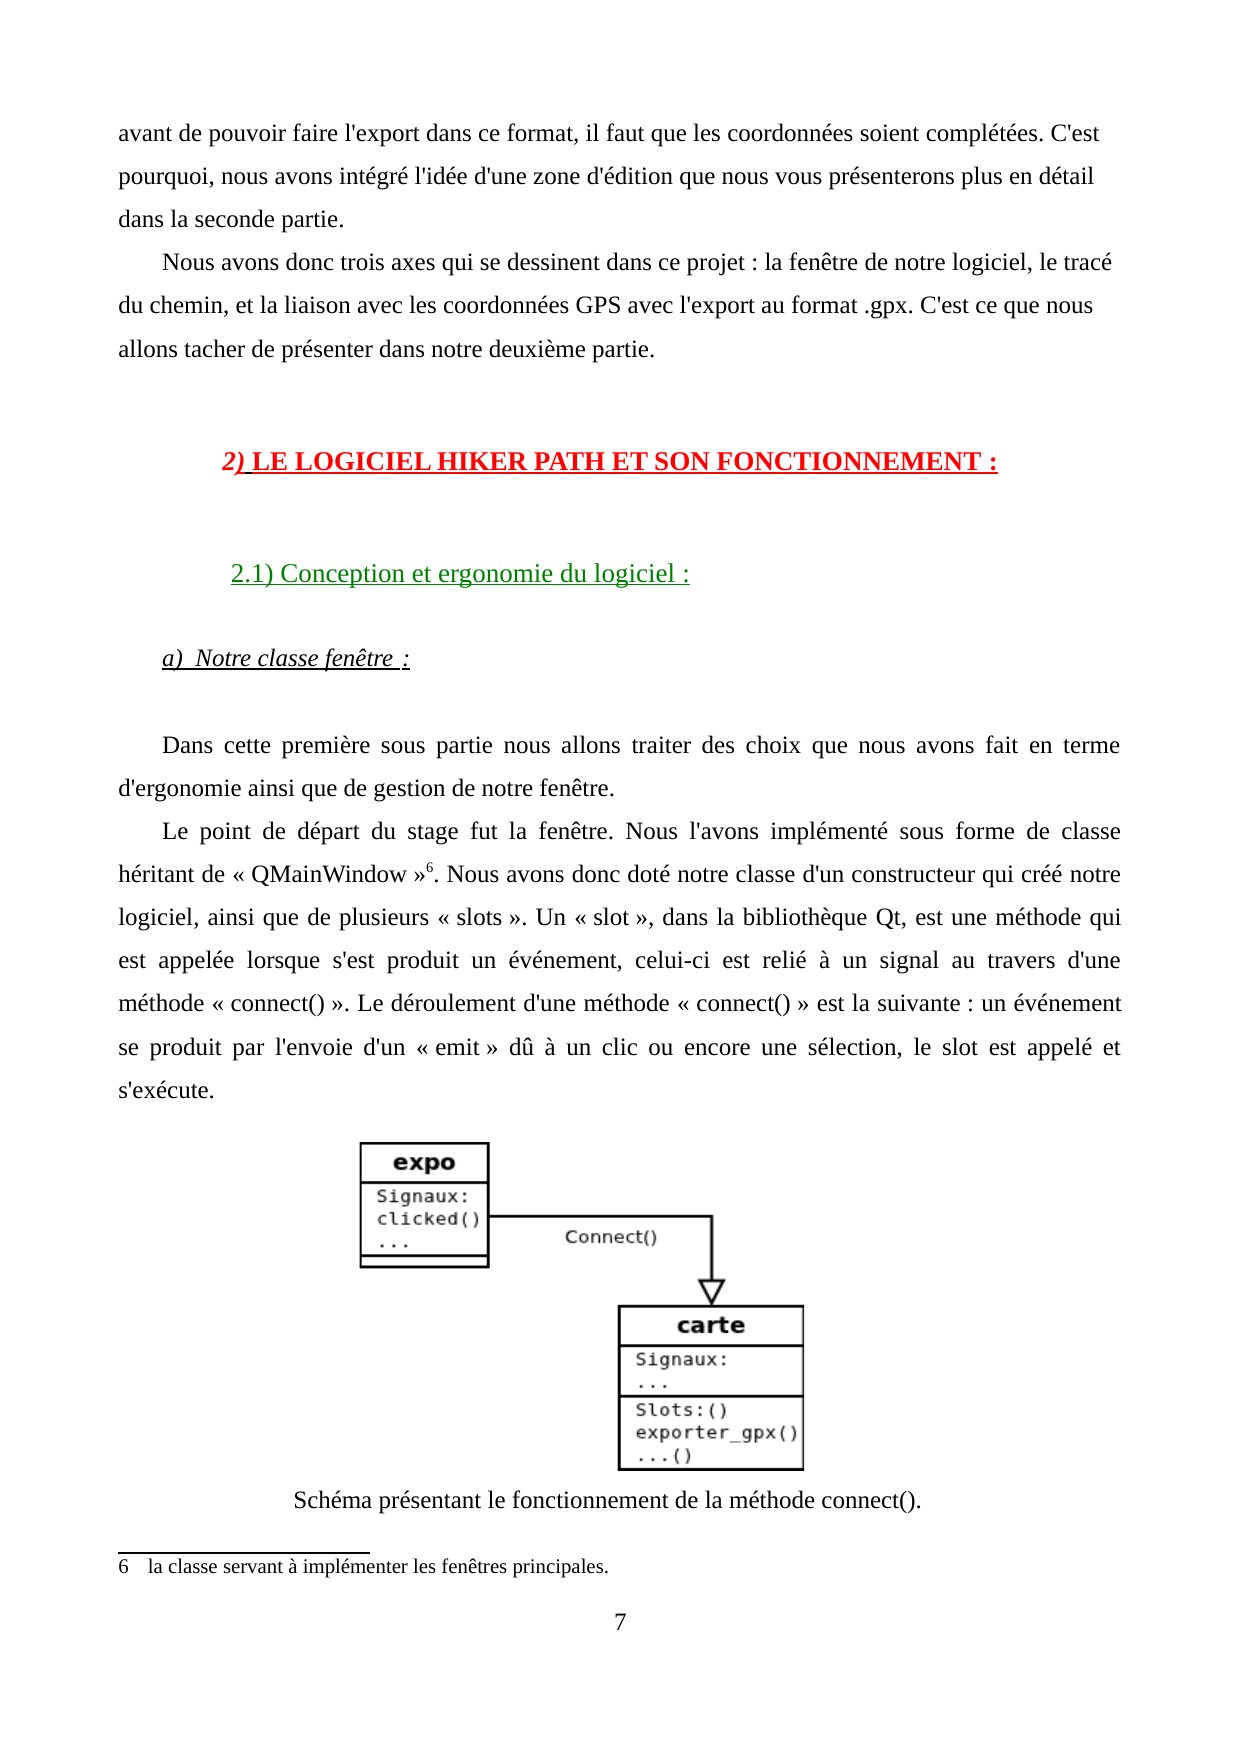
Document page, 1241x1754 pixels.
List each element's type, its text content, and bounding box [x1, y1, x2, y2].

text Nous avons donc trois axes qui se dessinent dans ce projet : la fenêtre de notre logiciel, le tracé du chemin, et la liaison avec les coordonnées GPS avec l'export au format .gpx. C'est ce que nous allons tacher de présenter dans notre deuxième partie. [118, 247, 1122, 362]
text Dans cette première sous partie nous allons traiter des choix que nous avons fait en terme d'ergonomie ainsi que de gestion de notre fenêtre. [118, 730, 1122, 802]
text avant de pouvoir faire l'export dans ce format, il faut que les coordonnées soient complétées. C'est pourquoi, nous avons intégré l'idée d'une zone d'édition que nous vous présenterons plus en détail dans la seconde partie. [118, 118, 1122, 233]
text Le point de départ du stage fut la fenêtre. Nous l'avons implémenté sous forme de classe héritant de « QMainWindow ». Nous avons donc doté notre classe d'un constructeur qui créé notre logiciel, ainsi que de plusieurs « slots ». Un « slot », dans la bibliothèque Qt, est une méthode qui est appelée lorsque s'est produit un événement, celui-ci est relié à un signal au travers d'une méthode « connect() ». Le déroulement d'une méthode « connect() » est la suivante : un événement se produit par l'envoie d'un « emit » dû à un clic ou encore une sélection, le slot est appelé et s'exécute. [118, 816, 1122, 1103]
subtitle 2.1) Conception et ergonomie du logiciel : [156, 557, 1122, 588]
text Schéma présentant le fonctionnement de la méthode connect(). [118, 1118, 1122, 1513]
text a) Notre classe fenêtre : [118, 643, 1122, 672]
text la classe servant à implémenter les fenêtres principales. [118, 1553, 1122, 1578]
subtitle 2) LE LOGICIEL HIKER PATH ET SON FONCTIONNEMENT : [156, 445, 1122, 476]
picture [359, 1142, 805, 1471]
